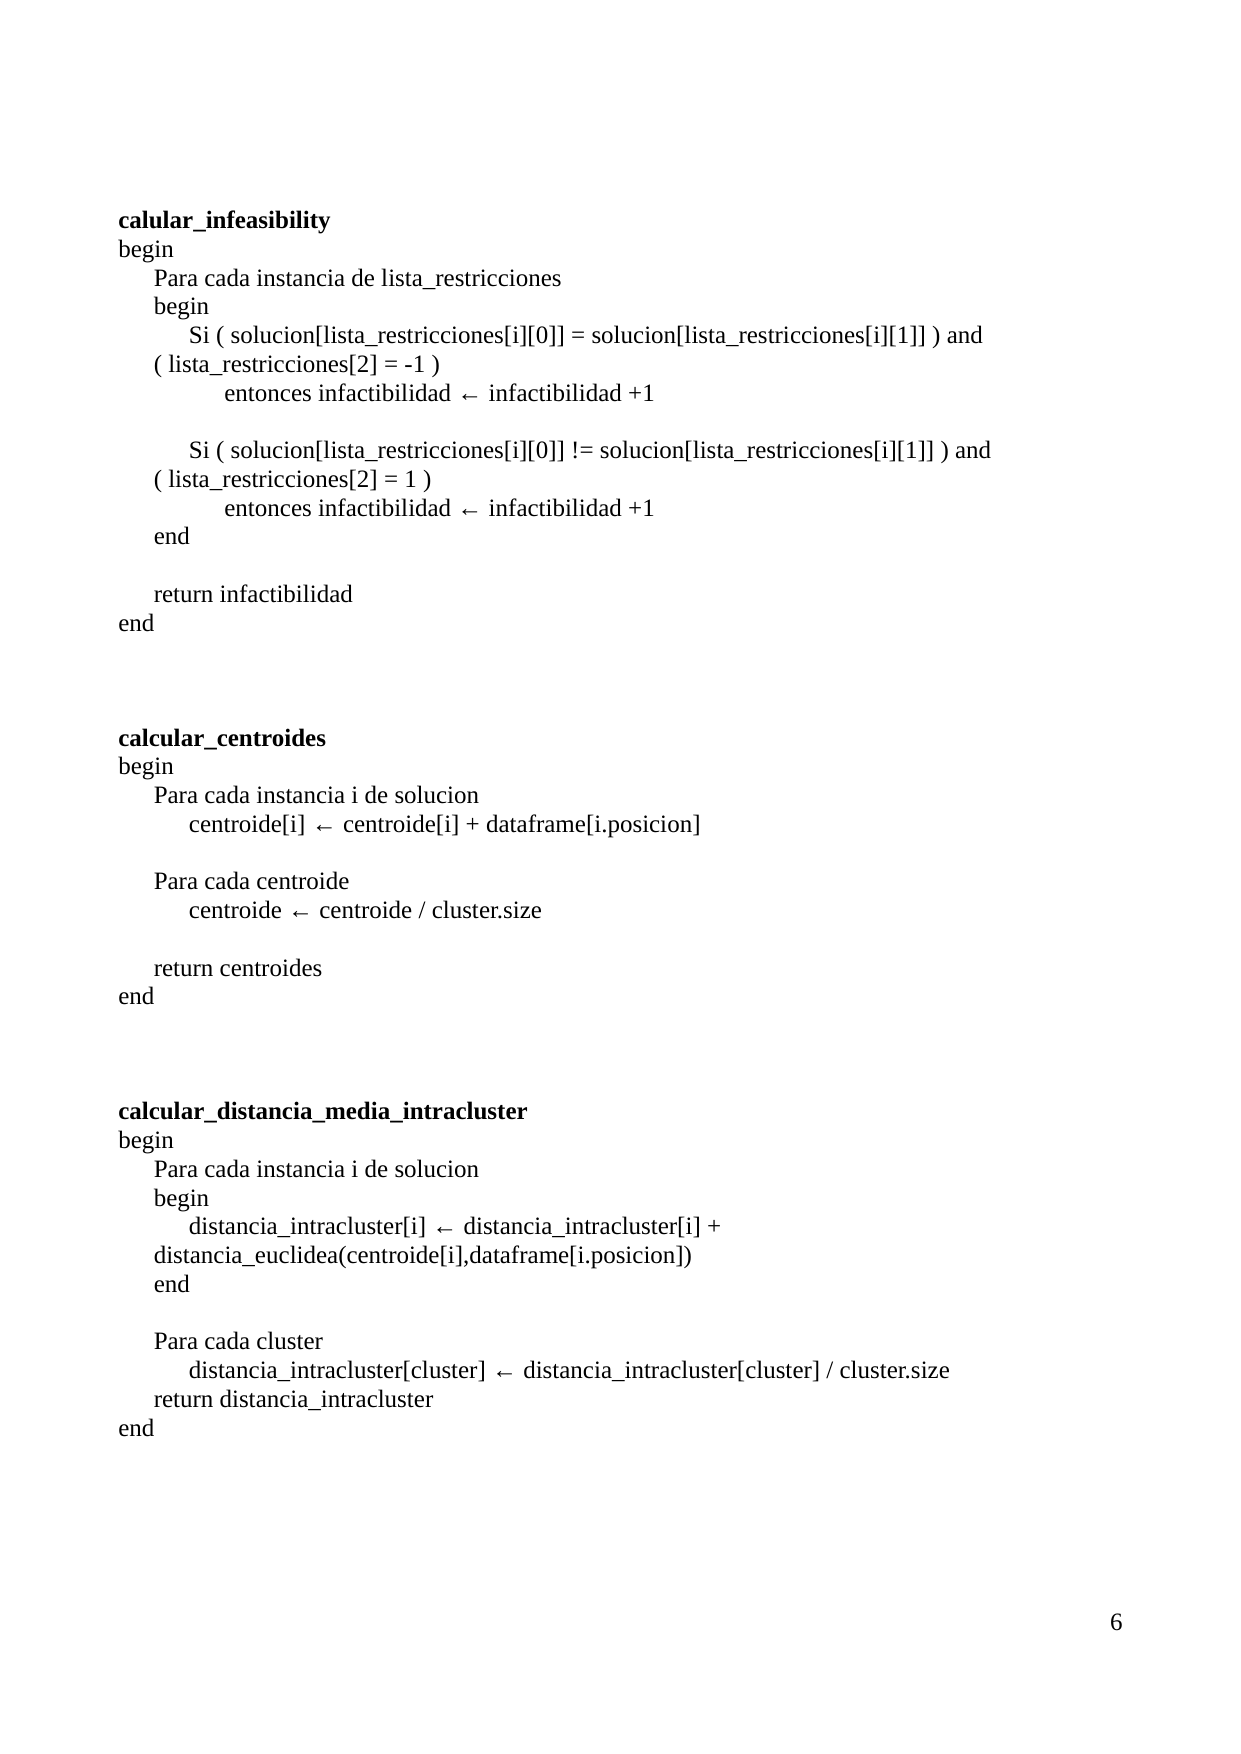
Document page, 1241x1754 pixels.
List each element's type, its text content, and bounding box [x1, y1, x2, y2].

text Para cada instancia i de solucion [118, 780, 1122, 809]
text end [118, 981, 1122, 1010]
text end [118, 521, 1122, 550]
text begin [118, 234, 1122, 263]
text entonces infactibilidad ← infactibilidad +1 [118, 378, 1122, 406]
text Para cada centroide [118, 866, 1122, 895]
text centroide ← centroide / cluster.size [118, 895, 1122, 924]
text calular_infeasibility [118, 205, 1122, 234]
text Para cada cluster [118, 1326, 1122, 1355]
text return distancia_intracluster [118, 1384, 1122, 1413]
text Para cada instancia de lista_restricciones [118, 263, 1122, 291]
text Si ( solucion[lista_restricciones[i][0]] != solucion[lista_restricciones[i][1]] ) and ( lista_restricciones[2] = 1 ) [118, 435, 1122, 493]
text begin [118, 751, 1122, 780]
text calcular_centroides [118, 723, 1122, 751]
text begin [118, 1125, 1122, 1154]
text begin [118, 291, 1122, 320]
text return centroides [118, 953, 1122, 981]
text end [118, 608, 1122, 636]
text begin [118, 1183, 1122, 1211]
text distancia_intracluster[i] ← distancia_intracluster[i] + distancia_euclidea(centroide[i],dataframe[i.posicion]) [118, 1211, 1122, 1269]
text end [118, 1269, 1122, 1298]
text return infactibilidad [118, 579, 1122, 608]
text centroide[i] ← centroide[i] + dataframe[i.posicion] [118, 809, 1122, 838]
text end [118, 1413, 1122, 1441]
text Si ( solucion[lista_restricciones[i][0]] = solucion[lista_restricciones[i][1]] ) and ( lista_restricciones[2] = -1 ) [118, 320, 1122, 378]
text Para cada instancia i de solucion [118, 1154, 1122, 1183]
text calcular_distancia_media_intracluster [118, 1096, 1122, 1125]
text distancia_intracluster[cluster] ← distancia_intracluster[cluster] / cluster.size [118, 1355, 1122, 1384]
text entonces infactibilidad ← infactibilidad +1 [118, 493, 1122, 521]
